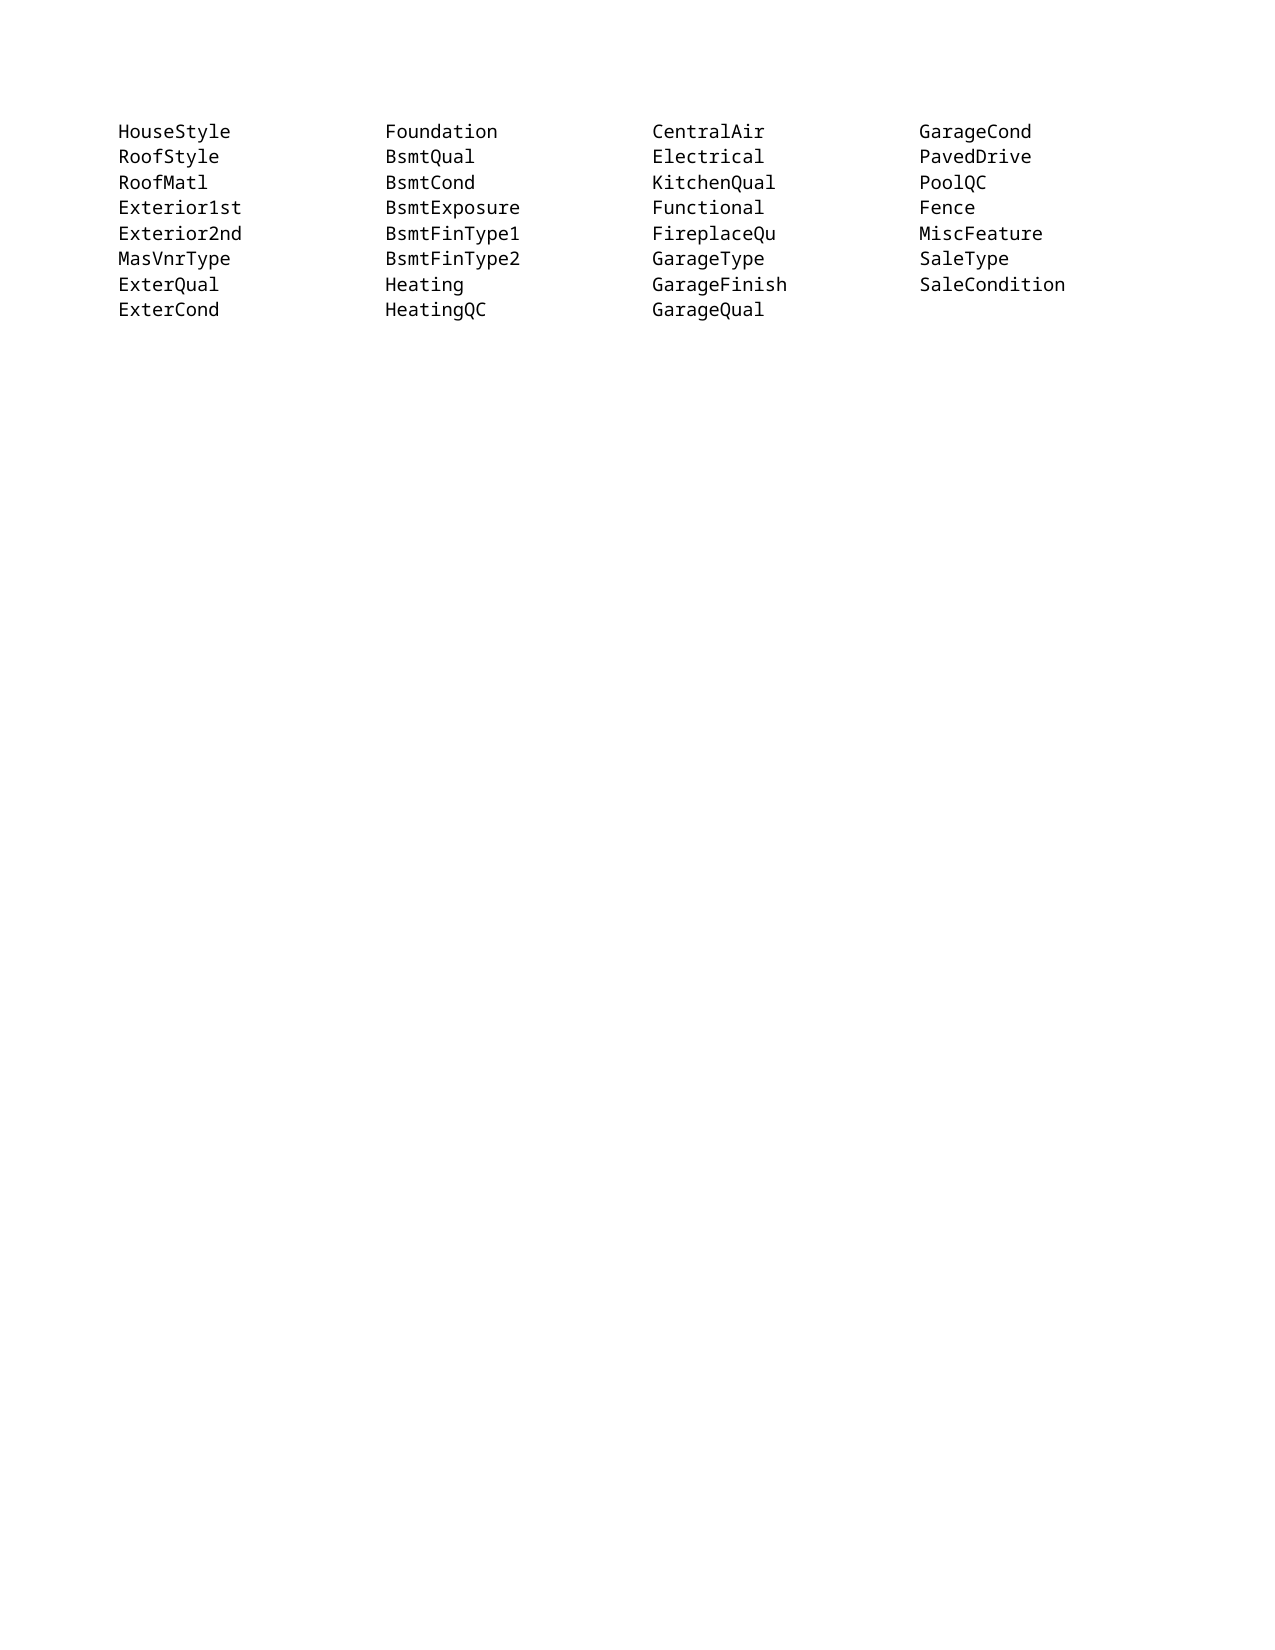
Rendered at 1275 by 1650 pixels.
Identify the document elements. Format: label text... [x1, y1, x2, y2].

text MiscFeature [919, 220, 1157, 246]
text ExterCond [118, 297, 356, 322]
text BsmtQual [385, 144, 623, 169]
text GarageCond [919, 118, 1157, 144]
text SaleCondition [919, 271, 1157, 297]
text GarageFinish [652, 271, 890, 297]
text BsmtFinType2 [385, 246, 623, 271]
text PavedDrive [919, 144, 1157, 169]
text BsmtFinType1 [385, 220, 623, 246]
text RoofMatl [118, 169, 356, 195]
text BsmtExposure [385, 195, 623, 220]
text RoofStyle [118, 144, 356, 169]
text Functional [652, 195, 890, 220]
text Foundation [385, 118, 623, 144]
text Heating [385, 271, 623, 297]
text Exterior1st [118, 195, 356, 220]
text Electrical [652, 144, 890, 169]
text KitchenQual [652, 169, 890, 195]
text SaleType [919, 246, 1157, 271]
text FireplaceQu [652, 220, 890, 246]
text MasVnrType [118, 246, 356, 271]
text GarageQual [652, 297, 890, 322]
text ExterQual [118, 271, 356, 297]
text HouseStyle [118, 118, 356, 144]
text GarageType [652, 246, 890, 271]
text BsmtCond [385, 169, 623, 195]
text CentralAir [652, 118, 890, 144]
text HeatingQC [385, 297, 623, 322]
text Fence [919, 195, 1157, 220]
text Exterior2nd [118, 220, 356, 246]
text PoolQC [919, 169, 1157, 195]
